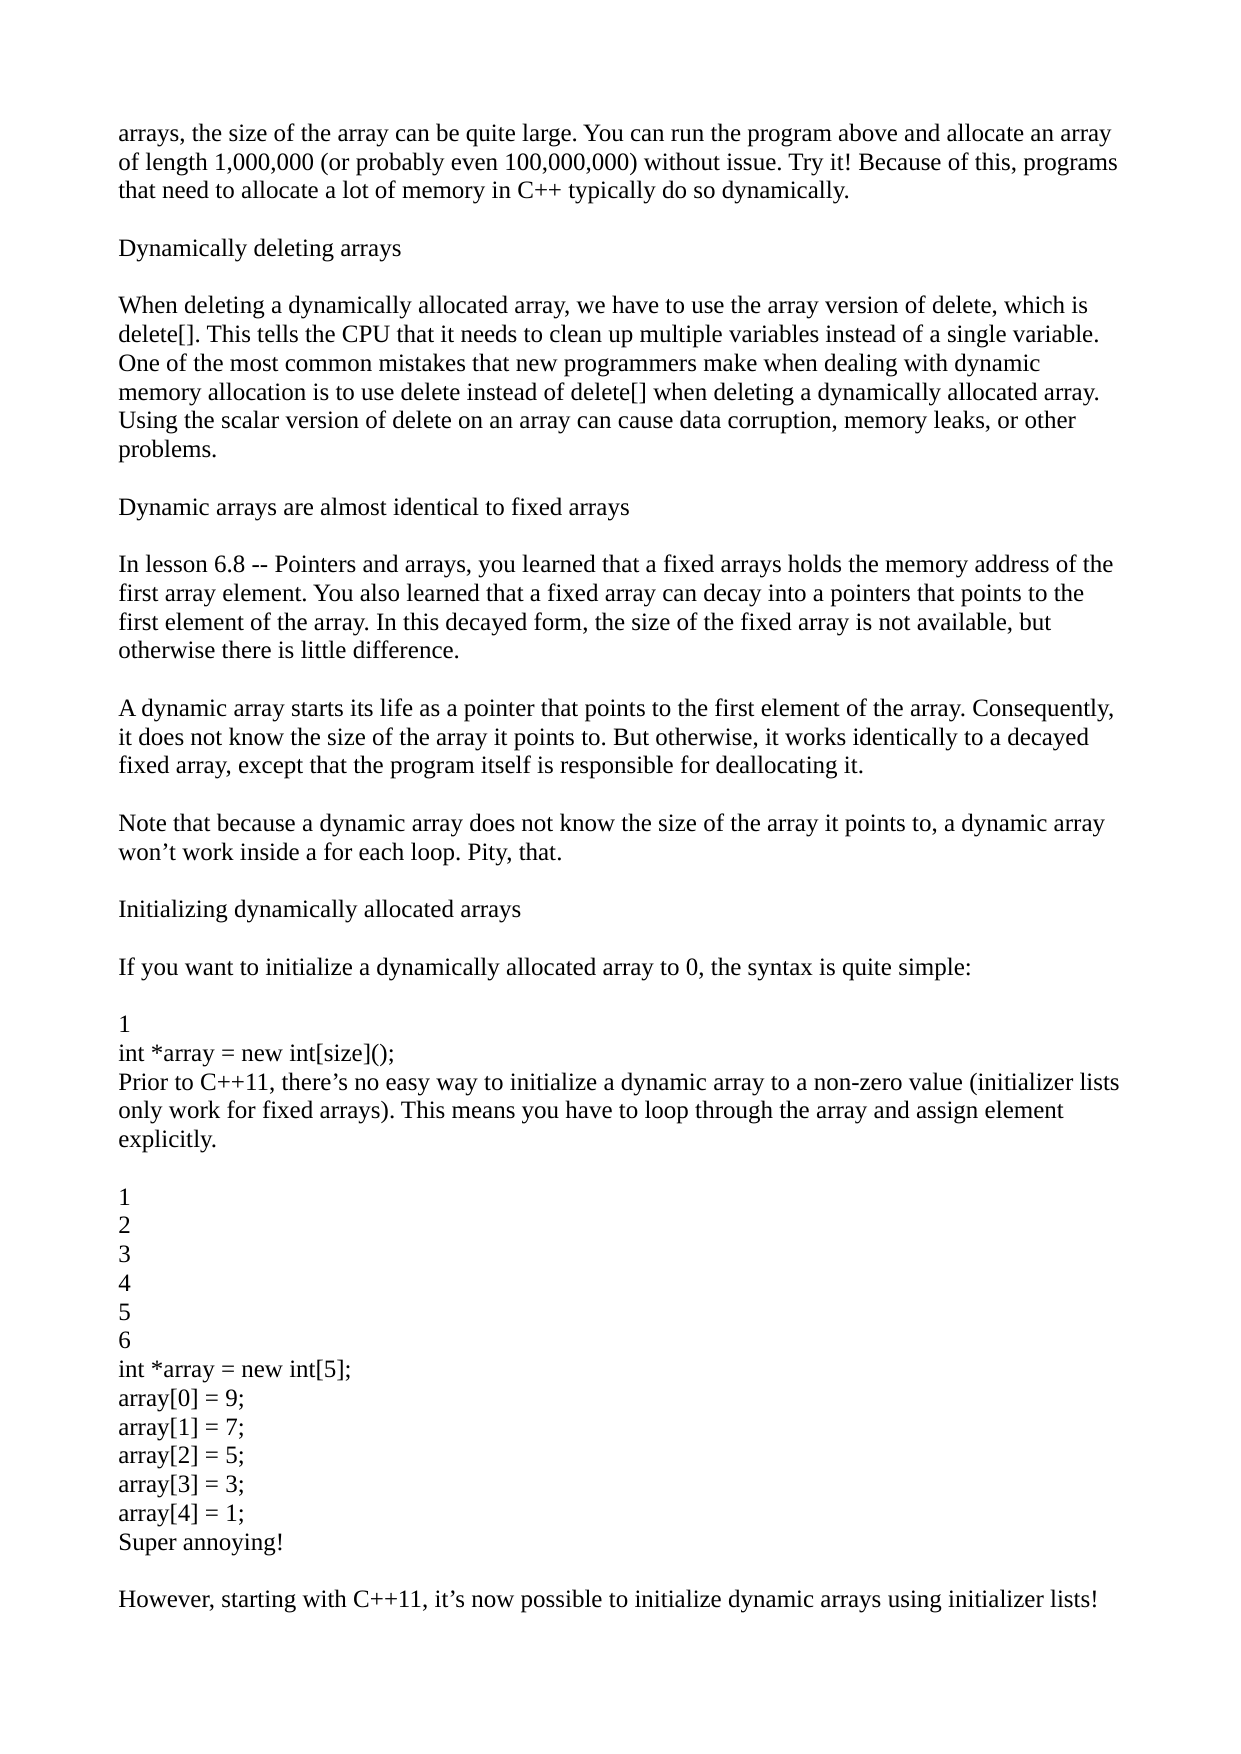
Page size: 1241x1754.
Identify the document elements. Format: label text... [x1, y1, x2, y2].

text A dynamic array starts its life as a pointer that points to the first element of the array. Consequently, it does not know the size of the array it points to. But otherwise, it works identically to a decayed fixed array, except that the program itself is responsible for deallocating it. [118, 693, 1122, 779]
text array[2] = 5; [118, 1441, 1122, 1469]
text 5 [118, 1297, 1122, 1326]
text array[0] = 9; [118, 1383, 1122, 1412]
text If you want to initialize a dynamically allocated array to 0, the syntax is quite simple: [118, 952, 1122, 981]
text In lesson 6.8 -- Pointers and arrays, you learned that a fixed arrays holds the memory address of the first array element. You also learned that a fixed array can decay into a pointers that points to the first element of the array. In this decayed form, the size of the fixed array is not available, but otherwise there is little difference. [118, 549, 1122, 664]
text int *array = new int[5]; [118, 1354, 1122, 1383]
text Initializing dynamically allocated arrays [118, 894, 1122, 923]
text When deleting a dynamically allocated array, we have to use the array version of delete, which is delete[]. This tells the CPU that it needs to clean up multiple variables instead of a single variable. One of the most common mistakes that new programmers make when dealing with dynamic memory allocation is to use delete instead of delete[] when deleting a dynamically allocated array. Using the scalar version of delete on an array can cause data corruption, memory leaks, or other problems. [118, 291, 1122, 463]
text Dynamically deleting arrays [118, 233, 1122, 262]
text Prior to C++11, there’s no easy way to initialize a dynamic array to a non-zero value (initializer lists only work for fixed arrays). This means you have to loop through the array and assign element explicitly. [118, 1067, 1122, 1153]
text 1 [118, 1009, 1122, 1038]
text However, starting with C++11, it’s now possible to initialize dynamic arrays using initializer lists! [118, 1584, 1122, 1613]
text Dynamic arrays are almost identical to fixed arrays [118, 492, 1122, 521]
text Super annoying! [118, 1527, 1122, 1556]
text 3 [118, 1239, 1122, 1268]
text arrays, the size of the array can be quite large. You can run the program above and allocate an array of length 1,000,000 (or probably even 100,000,000) without issue. Try it! Because of this, programs that need to allocate a lot of memory in C++ typically do so dynamically. [118, 118, 1122, 204]
text array[3] = 3; [118, 1469, 1122, 1498]
text 1 [118, 1182, 1122, 1211]
text array[4] = 1; [118, 1498, 1122, 1527]
text int *array = new int[size](); [118, 1038, 1122, 1067]
text array[1] = 7; [118, 1412, 1122, 1441]
text 6 [118, 1326, 1122, 1354]
text Note that because a dynamic array does not know the size of the array it points to, a dynamic array won’t work inside a for each loop. Pity, that. [118, 808, 1122, 866]
text 4 [118, 1268, 1122, 1297]
text 2 [118, 1211, 1122, 1239]
